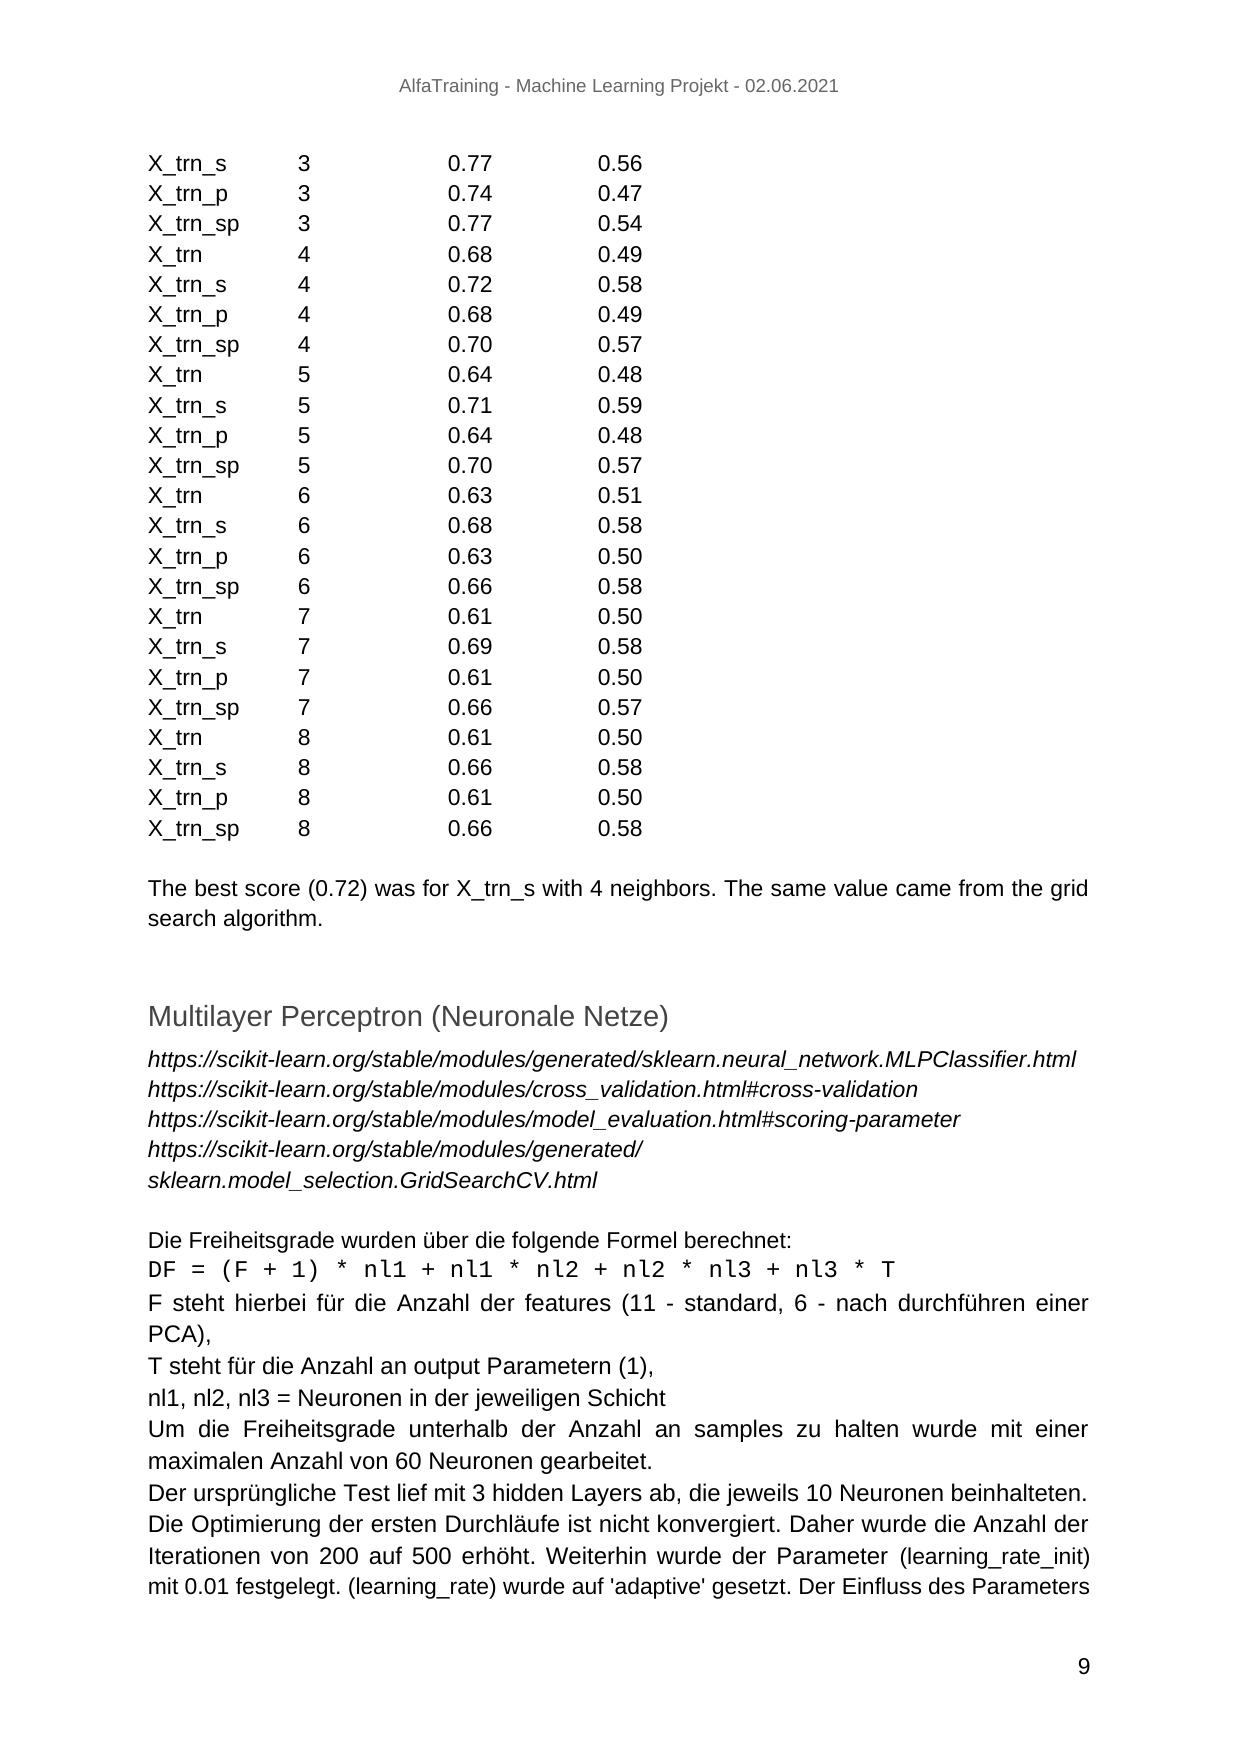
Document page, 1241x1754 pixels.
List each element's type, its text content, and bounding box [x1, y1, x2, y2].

text X_trn_sp 3 0.77 0.54 [148, 210, 1090, 237]
text Um die Freiheitsgrade unterhalb der Anzahl an samples zu halten wurde mit einer maximalen Anzahl von 60 Neuronen gearbeitet. [148, 1415, 1090, 1474]
text https://scikit-learn.org/stable/modules/cross_validation.html#cross-validation [148, 1076, 1090, 1102]
text X_trn_p 4 0.68 0.49 [148, 301, 1090, 327]
text X_trn_s 4 0.72 0.58 [148, 271, 1090, 297]
text X_trn_s 6 0.68 0.58 [148, 512, 1090, 539]
text X_trn_s 3 0.77 0.56 [148, 150, 1090, 176]
text T steht für die Anzahl an output Parametern (1), [148, 1352, 1090, 1379]
text X_trn_sp 8 0.66 0.58 [148, 814, 1090, 841]
text https://scikit-learn.org/stable/modules/generated/sklearn.neural_network.MLPClassifier.html [148, 1046, 1090, 1072]
text X_trn_p 8 0.61 0.50 [148, 784, 1090, 811]
text X_trn_sp 6 0.66 0.58 [148, 573, 1090, 599]
text https://scikit-learn.org/stable/modules/model_evaluation.html#scoring-parameter [148, 1106, 1090, 1133]
text F steht hierbei für die Anzahl der features (11 - standard, 6 - nach durchführen einer PCA), [148, 1288, 1090, 1348]
text X_trn_sp 4 0.70 0.57 [148, 331, 1090, 358]
text X_trn_s 8 0.66 0.58 [148, 754, 1090, 781]
text X_trn_s 7 0.69 0.58 [148, 633, 1090, 660]
text X_trn 8 0.61 0.50 [148, 724, 1090, 750]
subtitle Multilayer Perceptron (Neuronale Netze) [148, 999, 1090, 1032]
text Die Optimierung der ersten Durchläufe ist nicht konvergiert. Daher wurde die Anzahl der Iterationen von 200 auf 500 erhöht. Weiterhin wurde der Parameter (learning_rate_init) mit 0.01 festgelegt. (learning_rate) wurde auf 'adaptive' gesetzt. Der Einfluss des Parameters [148, 1510, 1090, 1600]
text Die Freiheitsgrade wurden über die folgende Formel berechnet: [148, 1227, 1090, 1253]
text https://scikit-learn.org/stable/modules/generated/sklearn.model_selection.GridSearchCV.html [148, 1136, 1090, 1193]
text DF = (F + 1) * nl1 + nl1 * nl2 + nl2 * nl3 + nl3 * T [148, 1257, 1090, 1284]
text X_trn 7 0.61 0.50 [148, 603, 1090, 629]
text X_trn_p 7 0.61 0.50 [148, 663, 1090, 690]
text nl1, nl2, nl3 = Neuronen in der jeweiligen Schicht [148, 1383, 1090, 1411]
text Der ursprüngliche Test lief mit 3 hidden Layers ab, die jeweils 10 Neuronen beinhalteten. [148, 1478, 1090, 1506]
text X_trn_p 6 0.63 0.50 [148, 543, 1090, 569]
text X_trn_s 5 0.71 0.59 [148, 392, 1090, 418]
text X_trn_sp 5 0.70 0.57 [148, 452, 1090, 478]
text X_trn 6 0.63 0.51 [148, 482, 1090, 509]
text X_trn_sp 7 0.66 0.57 [148, 694, 1090, 720]
text X_trn_p 5 0.64 0.48 [148, 422, 1090, 448]
text X_trn 5 0.64 0.48 [148, 361, 1090, 388]
text X_trn_p 3 0.74 0.47 [148, 180, 1090, 207]
text X_trn 4 0.68 0.49 [148, 241, 1090, 267]
text The best score (0.72) was for X_trn_s with 4 neighbors. The same value came from the grid search algorithm. [148, 875, 1090, 932]
